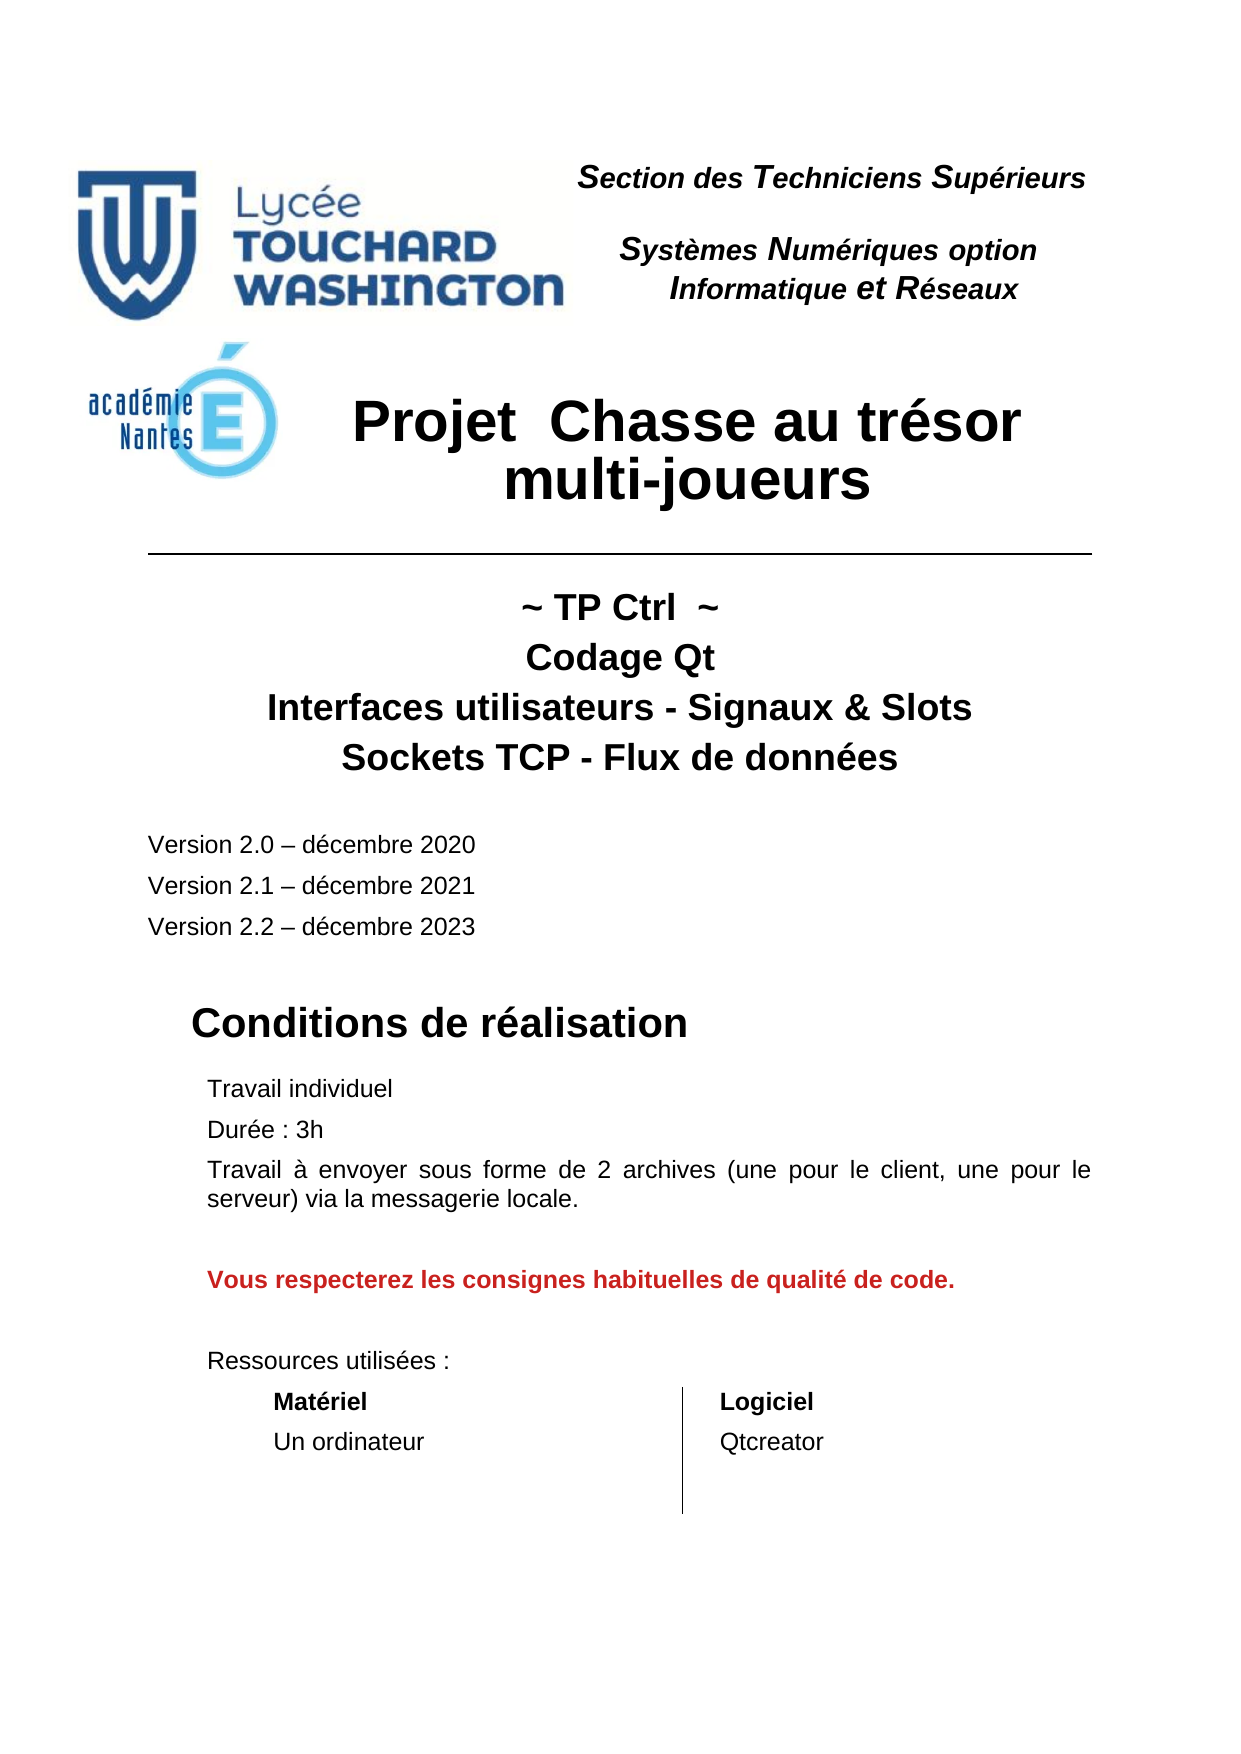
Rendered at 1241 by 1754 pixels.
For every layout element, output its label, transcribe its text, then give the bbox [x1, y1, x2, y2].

list Version 2.1 – décembre 2021 [148, 871, 1092, 900]
text Sockets TCP - Flux de données [148, 730, 1092, 830]
table_cell [683, 1456, 1092, 1485]
table_cell Qtcreator [683, 1428, 1092, 1456]
list Version 2.2 – décembre 2023 [148, 912, 1092, 941]
list Version 2.0 – décembre 2020 [148, 830, 1092, 859]
text Travail individuel [207, 1074, 1092, 1103]
text Projet Chasse au trésor multi-joueurs [148, 394, 1092, 553]
table_cell Un ordinateur [266, 1428, 682, 1456]
text Durée : 3h [207, 1115, 1092, 1144]
table_header Matériel [266, 1387, 682, 1427]
table_cell [266, 1485, 682, 1514]
text ~ TP Ctrl ~ [148, 580, 1092, 630]
picture [68, 160, 574, 326]
text Travail à envoyer sous forme de 2 archives (une pour le client, une pour le serveur) via la messagerie locale. [207, 1156, 1092, 1213]
text Codage Qt Interfaces utilisateurs - Signaux & Slots [148, 630, 1092, 730]
table_header Logiciel [683, 1387, 1092, 1427]
text Vous respecterez les consignes habituelles de qualité de code. [207, 1265, 1092, 1294]
picture [79, 338, 283, 482]
title Conditions de réalisation [148, 991, 1092, 1049]
table_cell [266, 1456, 682, 1485]
text Informatique et Réseaux [574, 268, 1092, 306]
text Section des Techniciens Supérieurs Systèmes Numériques option [148, 157, 1092, 268]
table_cell [683, 1485, 1092, 1514]
text Ressources utilisées : [207, 1346, 1092, 1375]
